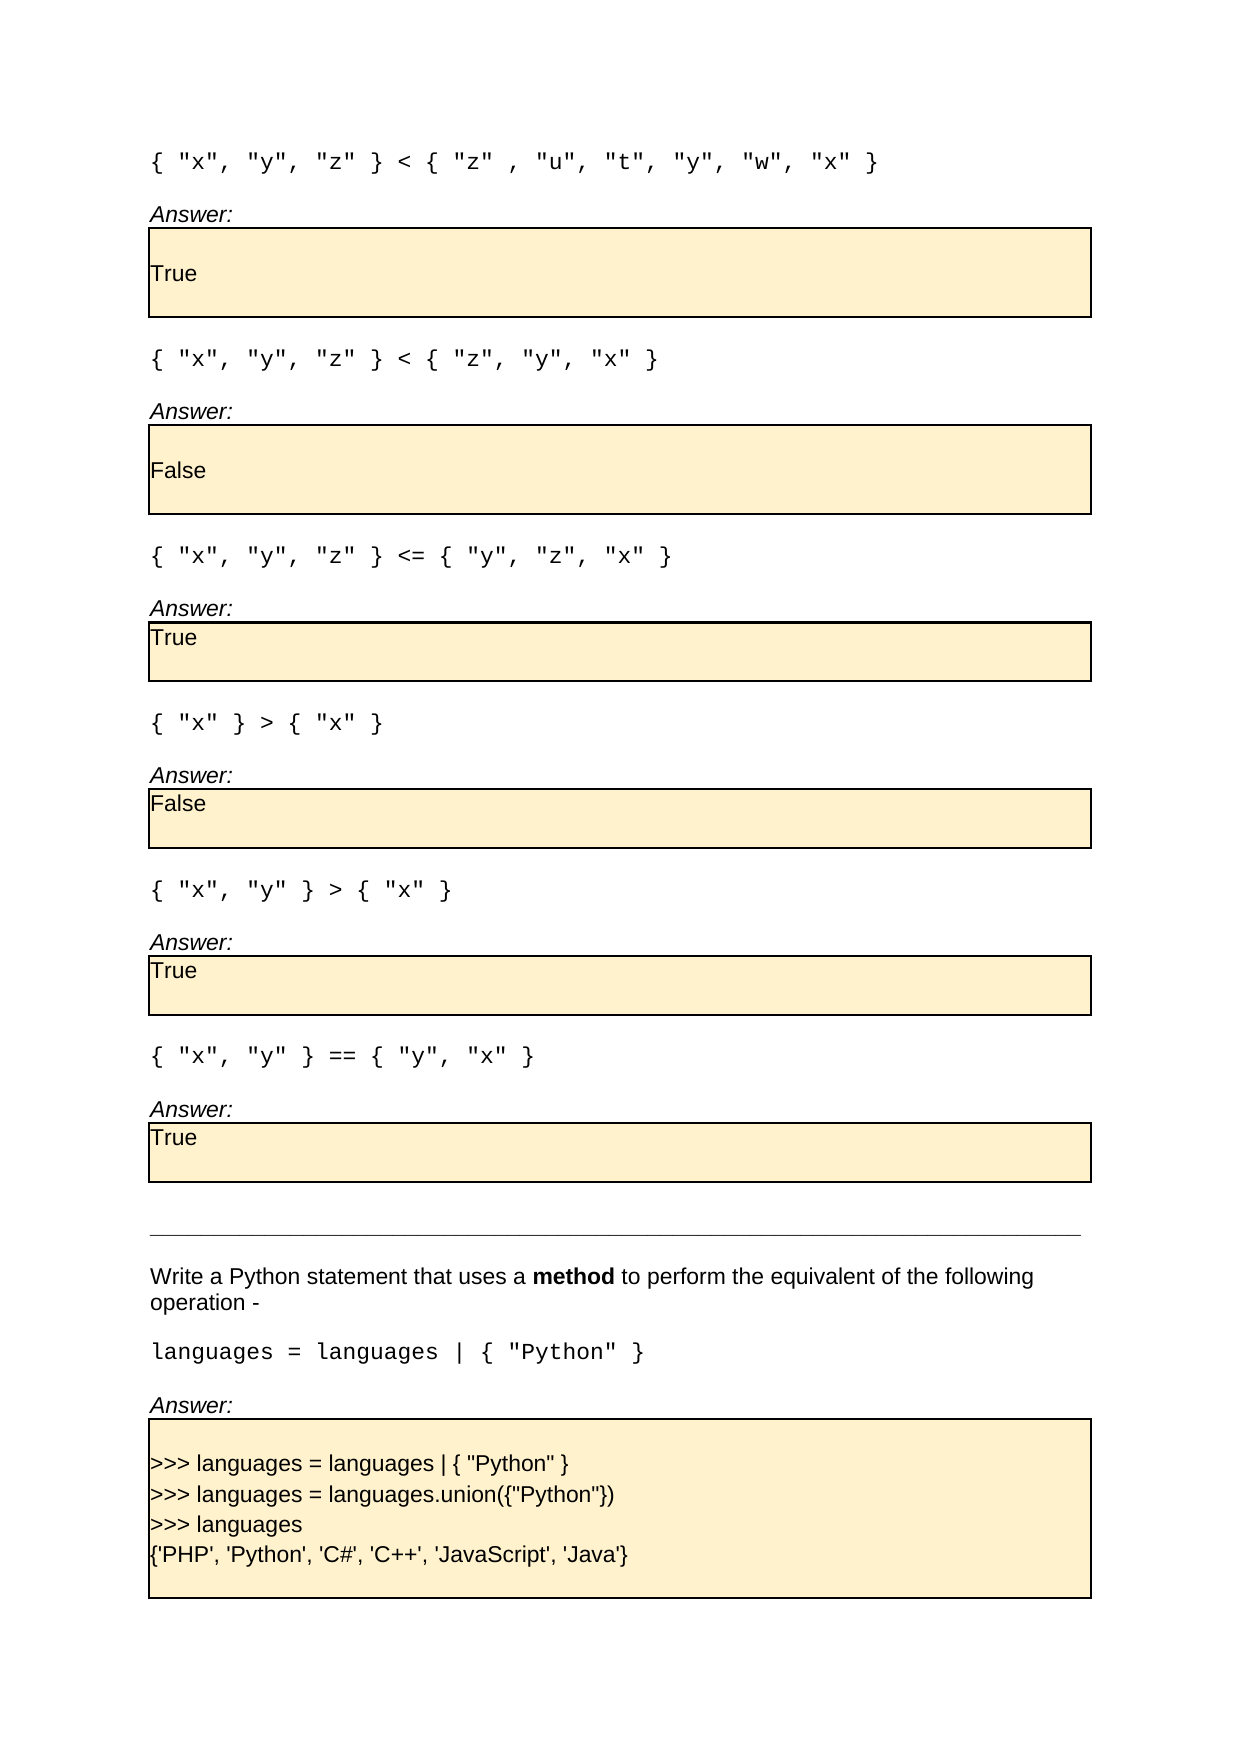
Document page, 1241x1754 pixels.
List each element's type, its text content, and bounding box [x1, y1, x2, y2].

text Answer: [150, 1392, 1090, 1418]
text True [150, 957, 1090, 984]
text Write a Python statement that uses a method to perform the equivalent of the following operation - [150, 1263, 1090, 1316]
text { "x", "y", "z" } < { "z" , "u", "t", "y", "w", "x" } [150, 150, 1090, 176]
text Answer: [150, 1096, 1090, 1122]
text True [150, 257, 1090, 286]
text Answer: [150, 201, 1090, 227]
text Answer: [150, 398, 1090, 424]
text False [150, 790, 1090, 817]
text languages = languages | { "Python" } [150, 1341, 1090, 1367]
text >>> languages = languages | { "Python" } [150, 1448, 1090, 1477]
text { "x", "y", "z" } <= { "y", "z", "x" } [150, 544, 1090, 570]
text False [150, 454, 1090, 483]
text Answer: [150, 762, 1090, 788]
text { "x" } > { "x" } [150, 711, 1090, 737]
text { "x", "y", "z" } < { "z", "y", "x" } [150, 347, 1090, 373]
text {'PHP', 'Python', 'C#', 'C++', 'JavaScript', 'Java'} [150, 1539, 1090, 1567]
text Answer: [150, 929, 1090, 955]
text >>> languages [150, 1509, 1090, 1537]
text { "x", "y" } > { "x" } [150, 878, 1090, 904]
text >>> languages = languages.union({"Python"}) [150, 1478, 1090, 1507]
text True [150, 1124, 1090, 1151]
text { "x", "y" } == { "y", "x" } [150, 1045, 1090, 1071]
text Answer: [150, 595, 1090, 621]
text True [150, 624, 1090, 650]
text _________________________________________________________________________ [150, 1212, 1090, 1238]
